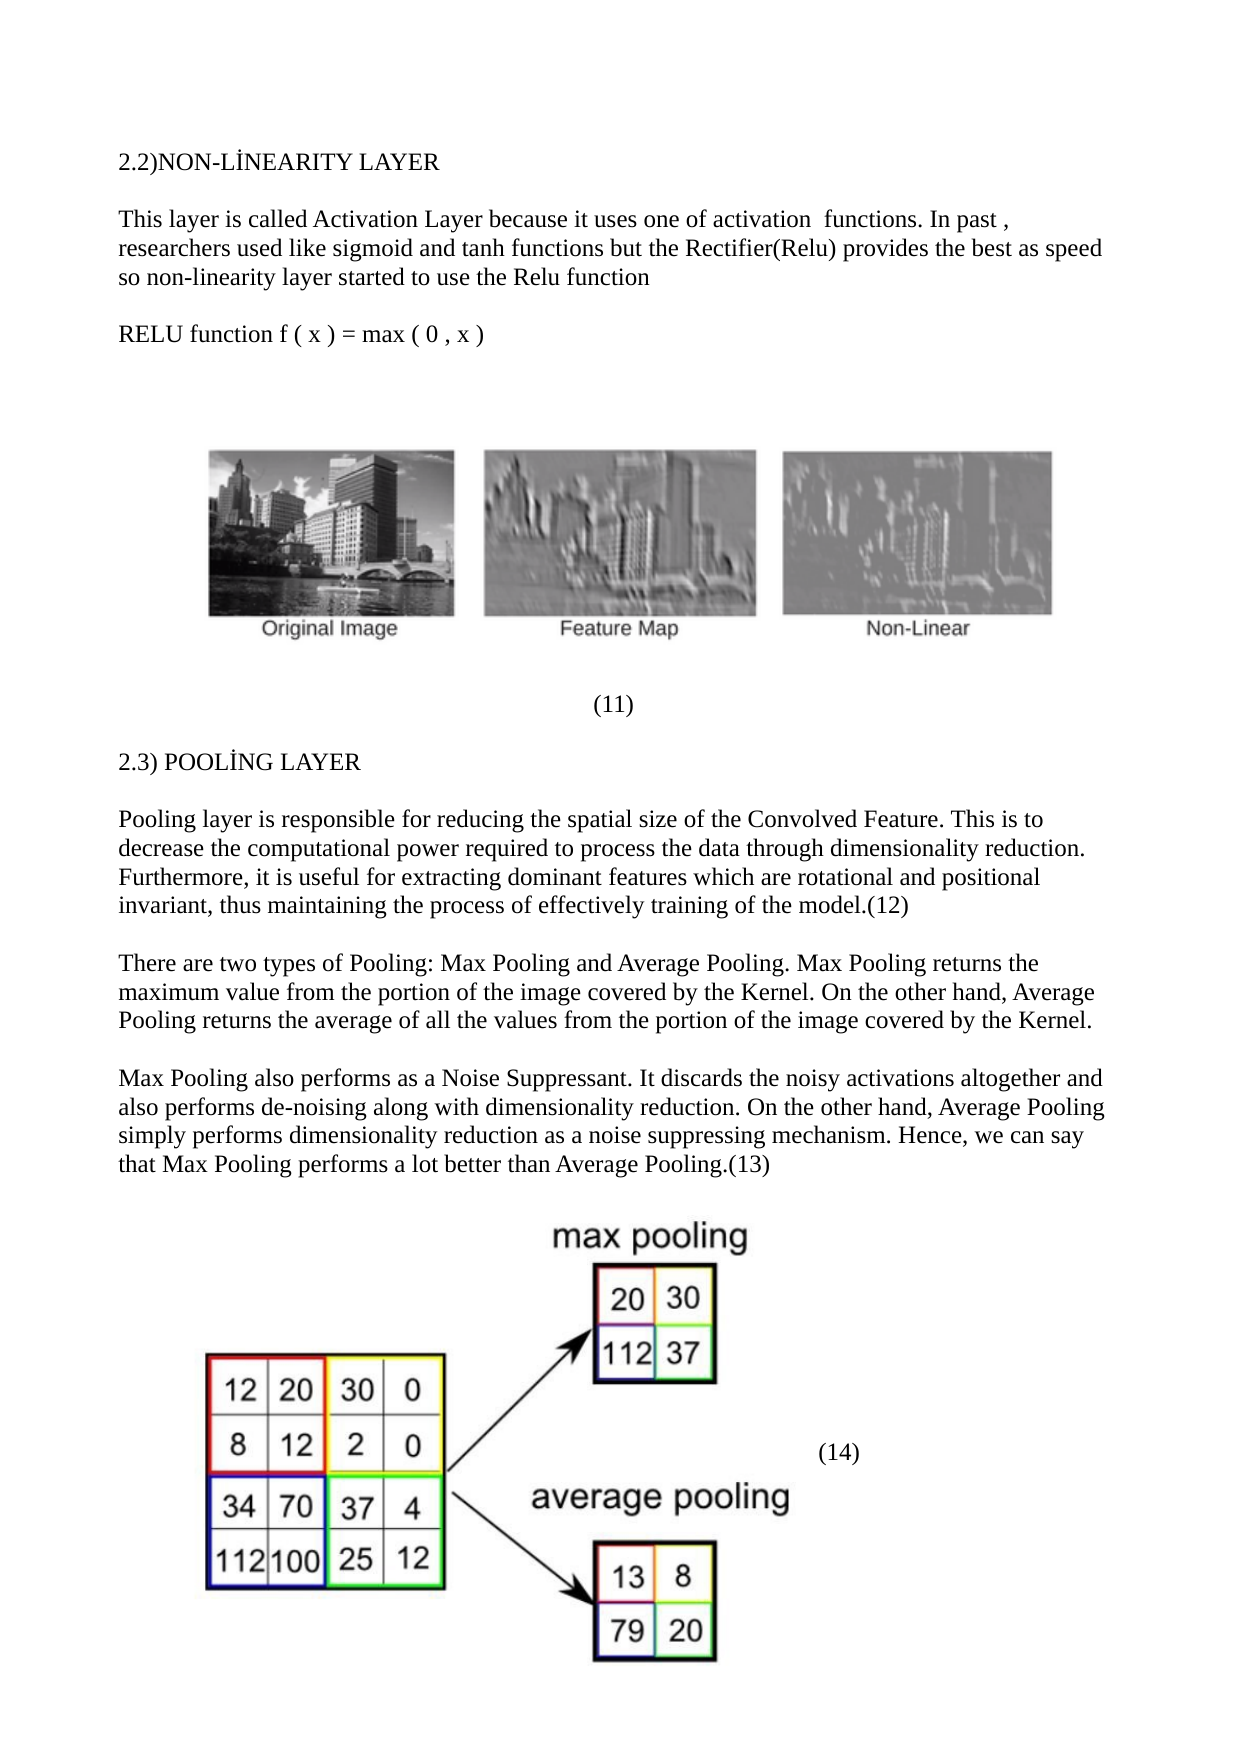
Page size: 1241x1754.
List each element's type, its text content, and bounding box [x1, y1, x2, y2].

picture [135, 376, 1105, 690]
text 2.3) POOLİNG LAYER [118, 747, 1122, 776]
picture [178, 1215, 800, 1673]
text [118, 1437, 178, 1466]
text RELU function f ( x ) = max ( 0 , x ) [118, 319, 1122, 348]
text (11) [118, 377, 1122, 718]
text (14) [800, 1437, 1122, 1466]
text Max Pooling also performs as a Noise Suppressant. It discards the noisy activations altogether and also performs de-noising along with dimensionality reduction. On the other hand, Average Pooling simply performs dimensionality reduction as a noise suppressing mechanism. Hence, we can say that Max Pooling performs a lot better than Average Pooling.(13) [118, 1063, 1122, 1178]
text Pooling layer is responsible for reducing the spatial size of the Convolved Feature. This is to decrease the computational power required to process the data through dimensionality reduction. Furthermore, it is useful for extracting dominant features which are rotational and positional invariant, thus maintaining the process of effectively training of the model.(12) [118, 804, 1122, 919]
text 2.2)NON-LİNEARITY LAYER [118, 147, 1122, 176]
text This layer is called Activation Layer because it uses one of activation functions. In past , researchers used like sigmoid and tanh functions but the Rectifier(Relu) provides the best as speed so non-linearity layer started to use the Relu function [118, 204, 1122, 291]
text There are two types of Pooling: Max Pooling and Average Pooling. Max Pooling returns the maximum value from the portion of the image covered by the Kernel. On the other hand, Average Pooling returns the average of all the values from the portion of the image covered by the Kernel. [118, 948, 1122, 1034]
